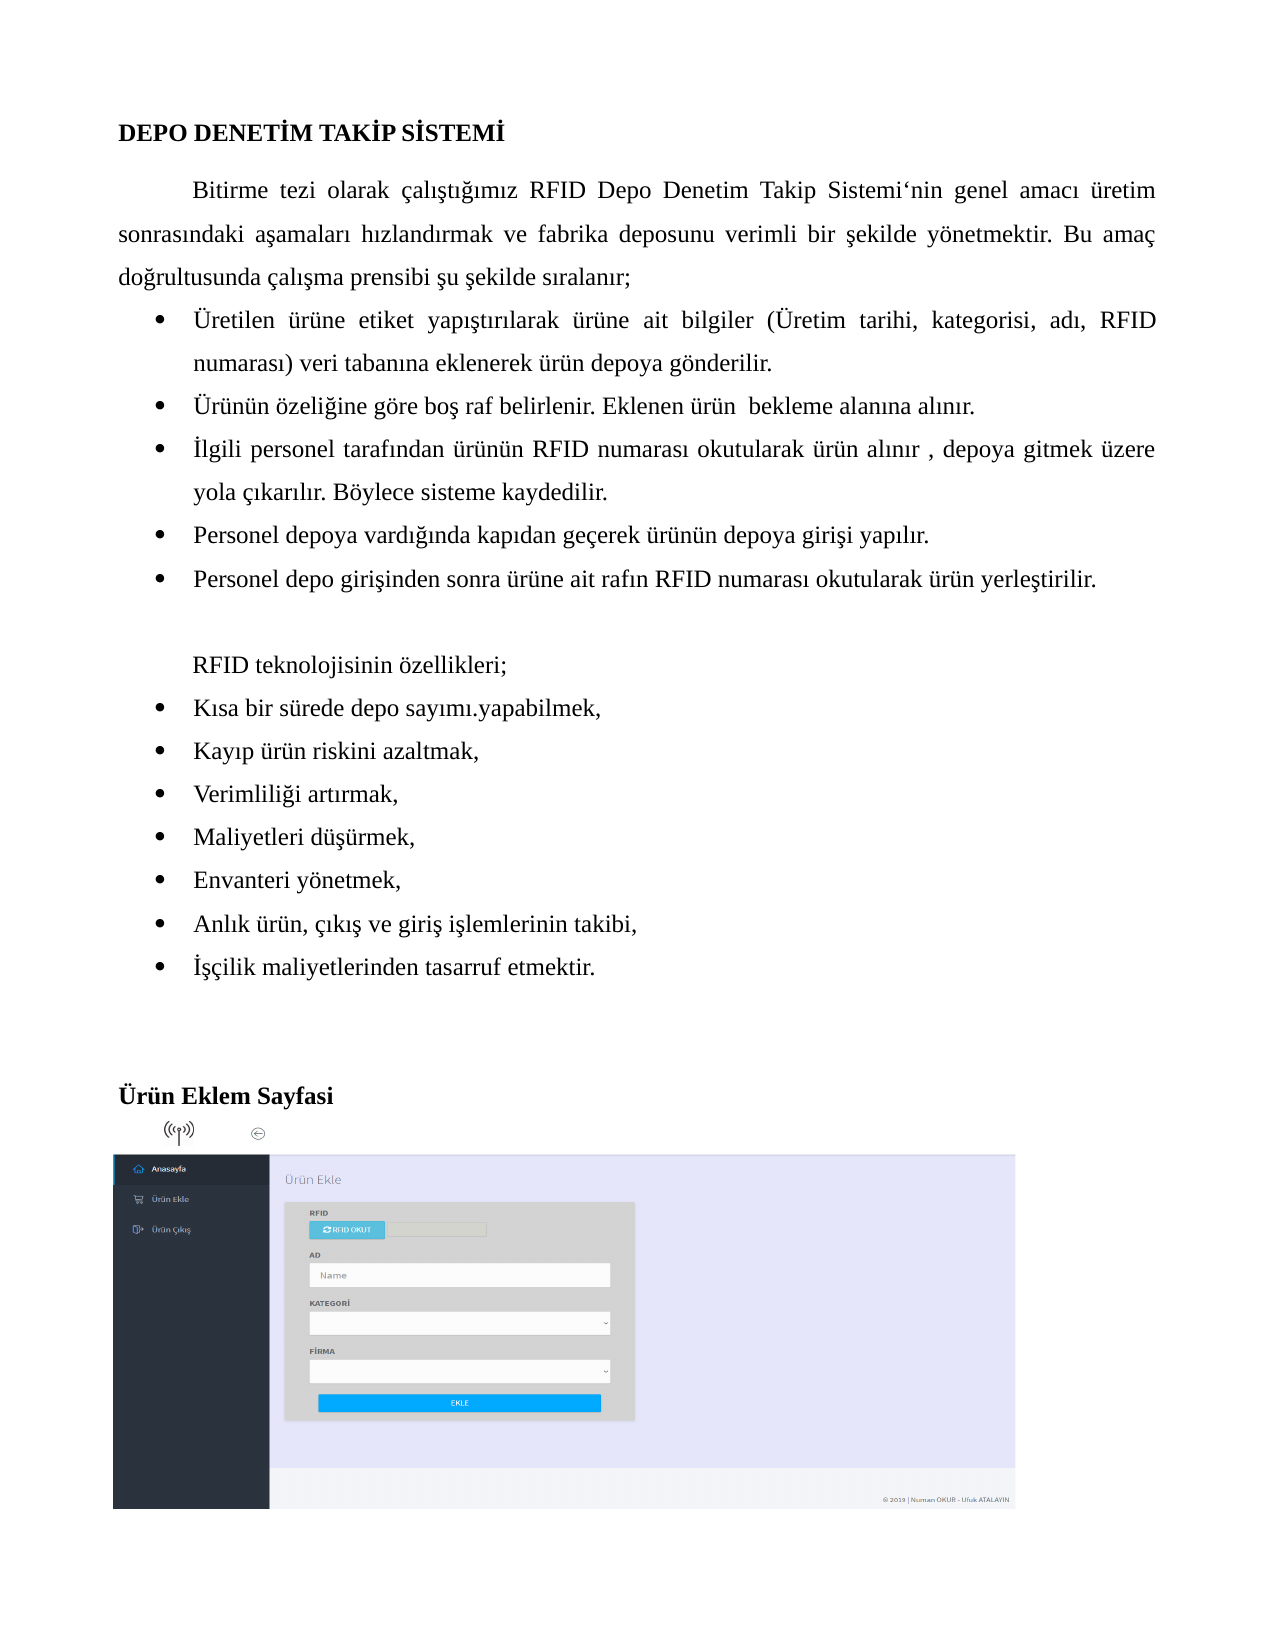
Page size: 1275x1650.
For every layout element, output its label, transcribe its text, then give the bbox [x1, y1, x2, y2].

list Ürünün özeliğine göre boş raf belirlenir. Eklenen ürün bekleme alanına alınır. [156, 391, 1157, 420]
list Personel depoya vardığında kapıdan geçerek ürünün depoya girişi yapılır. [156, 521, 1157, 549]
text RFID teknolojisinin özellikleri; [118, 650, 1157, 679]
list Kısa bir sürede depo sayımı.yapabilmek, [156, 693, 1157, 722]
list Üretilen ürüne etiket yapıştırılarak ürüne ait bilgiler (Üretim tarihi, kategorisi, adı, RFID numarası) veri tabanına eklenerek ürün depoya gönderilir. [156, 305, 1157, 377]
text Bitirme tezi olarak çalıştığımız RFID Depo Denetim Takip Sistemi‘nin genel amacı üretim sonrasındaki aşamaları hızlandırmak ve fabrika deposunu verimli bir şekilde yönetmektir. Bu amaç doğrultusunda çalışma prensibi şu şekilde sıralanır; [118, 176, 1157, 291]
list İlgili personel tarafından ürünün RFID numarası okutularak ürün alınır , depoya gitmek üzere yola çıkarılır. Böylece sisteme kaydedilir. [156, 434, 1157, 506]
list Maliyetleri düşürmek, [156, 822, 1157, 851]
text Ürün Eklem Sayfasi [118, 1081, 1157, 1110]
text DEPO DENETİM TAKİP SİSTEMİ [118, 118, 1157, 147]
list Verimliliği artırmak, [156, 779, 1157, 808]
list Kayıp ürün riskini azaltmak, [156, 736, 1157, 765]
list Envanteri yönetmek, [156, 866, 1157, 894]
list Personel depo girişinden sonra ürüne ait rafın RFID numarası okutularak ürün yerleştirilir. [156, 564, 1157, 592]
list Anlık ürün, çıkış ve giriş işlemlerinin takibi, [156, 909, 1157, 937]
picture [113, 1113, 1016, 1509]
list İşçilik maliyetlerinden tasarruf etmektir. [156, 952, 1157, 981]
